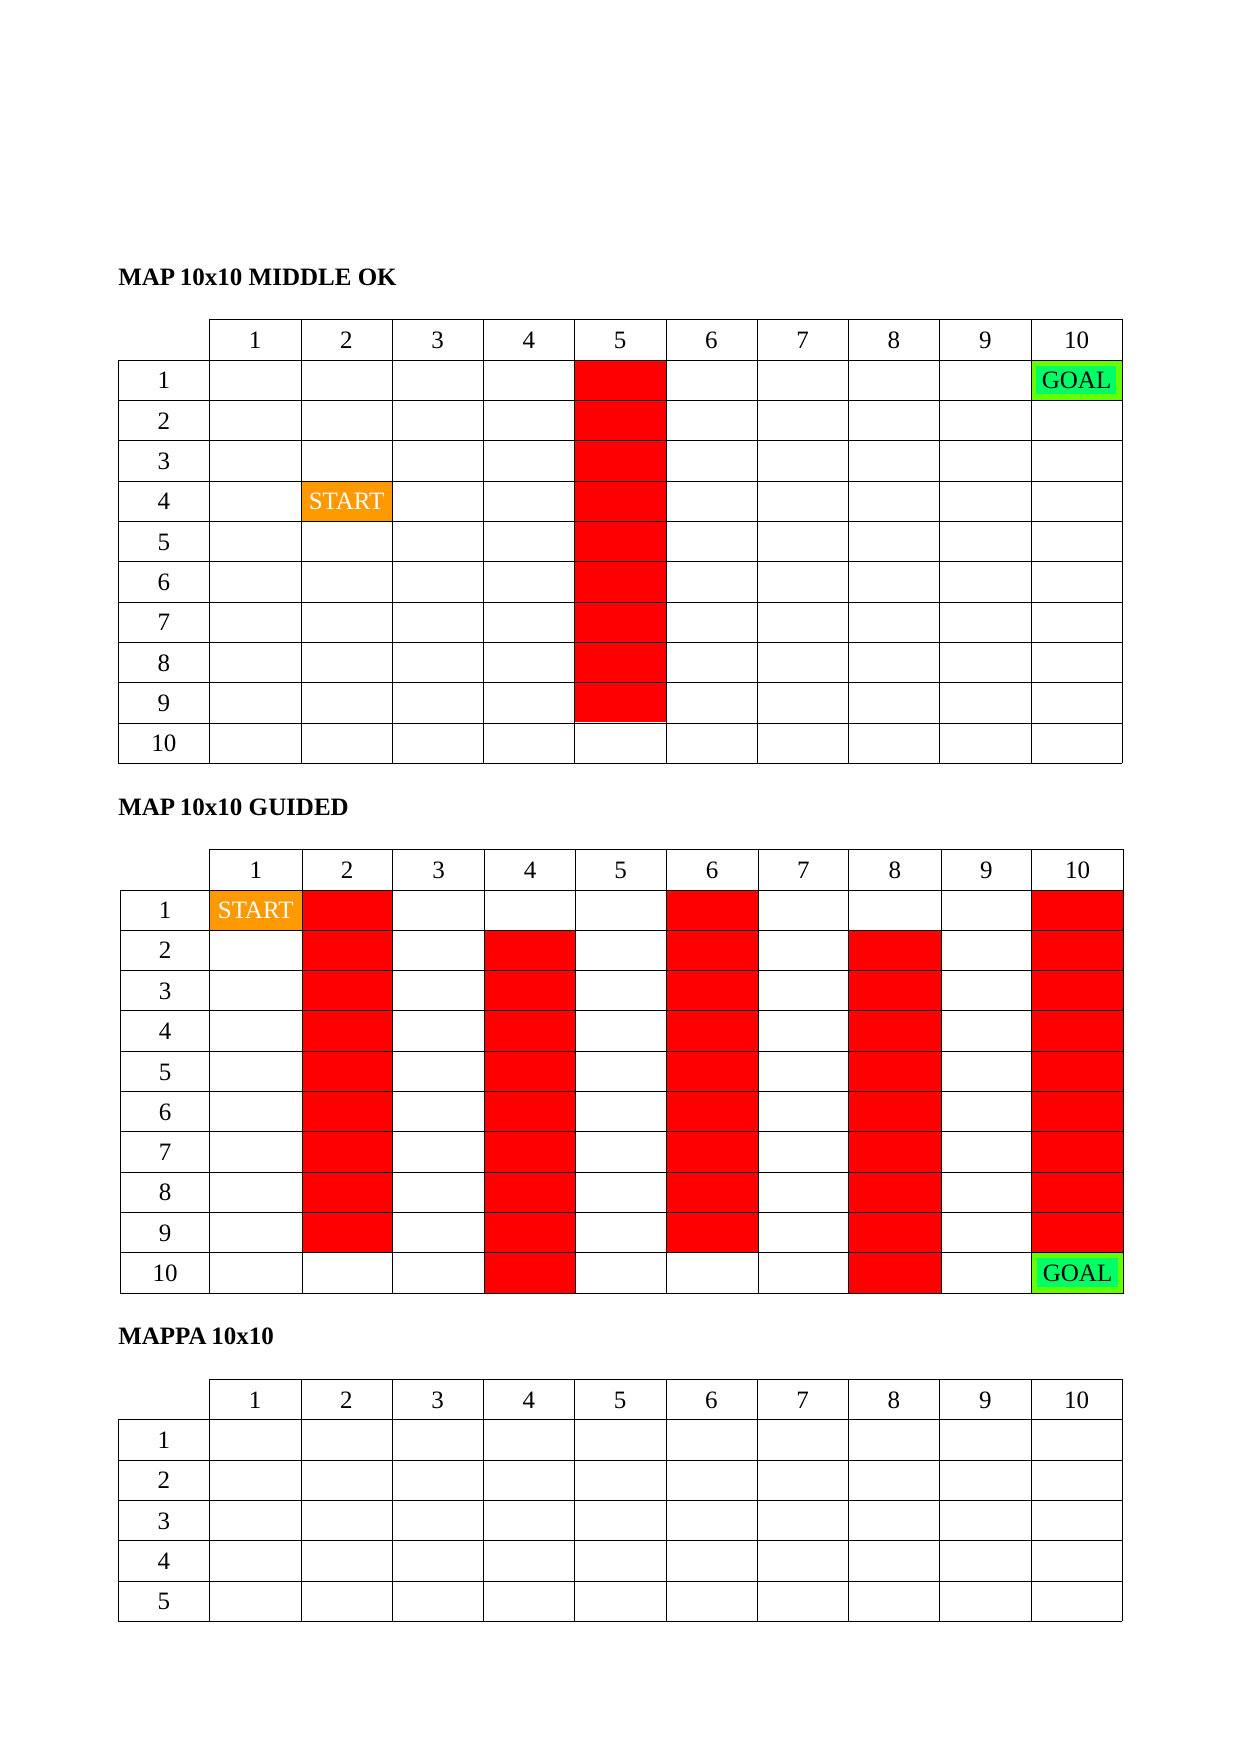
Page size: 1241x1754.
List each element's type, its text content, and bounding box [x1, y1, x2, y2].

table_cell [485, 891, 575, 930]
table_cell [484, 441, 574, 481]
table_cell [576, 931, 666, 970]
table_header 10 [1032, 320, 1122, 360]
table_header [118, 1379, 209, 1419]
table_header 1 [210, 1380, 301, 1419]
table_cell [575, 1582, 666, 1621]
table_cell 9 [121, 1213, 209, 1252]
table_cell [1032, 971, 1123, 1010]
table_cell [484, 683, 574, 722]
table_cell 5 [121, 1052, 209, 1091]
table_cell START [302, 482, 392, 521]
table_cell [849, 1582, 939, 1621]
table_header 3 [393, 1380, 483, 1419]
table_header 7 [759, 850, 848, 889]
table_cell [576, 1132, 666, 1172]
table_header 3 [393, 850, 484, 889]
table_cell [758, 361, 848, 400]
table_cell [942, 891, 1031, 930]
table_cell 4 [119, 482, 209, 521]
table_cell [758, 562, 848, 602]
table_cell [849, 971, 941, 1010]
table_cell [759, 1253, 848, 1293]
table_cell [393, 603, 483, 642]
text MAP 10x10 GUIDED [118, 792, 1122, 820]
table_cell [942, 931, 1031, 970]
table_cell [484, 522, 574, 561]
table_header 8 [849, 1380, 939, 1419]
table_cell 3 [119, 1501, 209, 1540]
table_cell [667, 891, 758, 930]
table_header 4 [484, 1380, 574, 1419]
table_cell [303, 931, 392, 970]
table_header 2 [303, 850, 392, 889]
table_cell [302, 1461, 392, 1500]
table_header 8 [849, 320, 939, 360]
table_cell [1032, 522, 1122, 561]
table_cell [940, 482, 1031, 521]
table_cell [849, 603, 939, 642]
table_cell [1032, 1213, 1123, 1252]
table_cell [303, 1213, 392, 1252]
table_cell [1032, 643, 1122, 682]
table_header 9 [940, 320, 1031, 360]
table_cell [667, 1052, 758, 1091]
table_cell [940, 562, 1031, 602]
table_cell [942, 971, 1031, 1010]
table_cell [485, 1213, 575, 1252]
table_cell [303, 1173, 392, 1212]
table_cell [759, 1092, 848, 1131]
table_cell [759, 1213, 848, 1252]
table_cell [1032, 1052, 1123, 1091]
table_header 5 [575, 1380, 666, 1419]
table_cell [485, 1132, 575, 1172]
table_cell [1032, 1582, 1122, 1621]
table_cell START [210, 891, 302, 930]
table_cell [302, 1582, 392, 1621]
table_cell [210, 724, 301, 763]
table_cell 6 [121, 1092, 209, 1131]
table_cell 2 [121, 931, 209, 970]
table_header 2 [302, 320, 392, 360]
table_cell [1032, 891, 1123, 930]
table_cell [759, 1132, 848, 1172]
table_cell [849, 1132, 941, 1172]
table_cell [849, 441, 939, 481]
table_cell [210, 1213, 302, 1252]
table_cell [302, 562, 392, 602]
table_cell [484, 562, 574, 602]
table_cell [210, 643, 301, 682]
table_cell [940, 1461, 1031, 1500]
table_cell [210, 603, 301, 642]
table_cell [393, 482, 483, 521]
table_cell [303, 1052, 392, 1091]
table_cell [210, 441, 301, 481]
table_cell [484, 724, 574, 763]
table_cell [575, 1461, 666, 1500]
table_header 1 [210, 850, 302, 889]
table_cell [393, 1052, 484, 1091]
table_cell [393, 361, 483, 400]
table_cell [667, 1132, 758, 1172]
table_cell [667, 971, 758, 1010]
table_cell [302, 361, 392, 400]
table_cell [667, 1501, 757, 1540]
table_header 2 [302, 1380, 392, 1419]
table_cell [302, 603, 392, 642]
table_cell [393, 441, 483, 481]
table_header 9 [940, 1380, 1031, 1419]
table_cell [210, 361, 301, 400]
table_cell [393, 522, 483, 561]
table_cell [302, 1420, 392, 1459]
table_cell [758, 683, 848, 722]
table_cell [759, 971, 848, 1010]
table_cell [575, 401, 666, 440]
table_header 3 [393, 320, 483, 360]
table_cell [942, 1092, 1031, 1131]
table_cell [210, 683, 301, 722]
table_cell [940, 1420, 1031, 1459]
table_cell [940, 401, 1031, 440]
table_cell [942, 1213, 1031, 1252]
table_cell [575, 643, 666, 682]
table_cell [667, 643, 757, 682]
table_cell [1032, 1173, 1123, 1212]
table_cell [302, 643, 392, 682]
table_cell [1032, 603, 1122, 642]
table_cell [393, 401, 483, 440]
table_cell [667, 1213, 758, 1252]
table_cell [849, 1173, 941, 1212]
table_cell [849, 643, 939, 682]
table_cell 7 [121, 1132, 209, 1172]
table_cell [758, 401, 848, 440]
table_cell [210, 971, 302, 1010]
table_cell [210, 1461, 301, 1500]
table_cell [210, 1052, 302, 1091]
table_cell [758, 724, 848, 763]
table_cell [1032, 724, 1122, 763]
table_cell 5 [119, 522, 209, 561]
table_cell [303, 1253, 392, 1293]
table_cell [575, 603, 666, 642]
table_cell [758, 643, 848, 682]
table_cell [758, 482, 848, 521]
table_cell [484, 361, 574, 400]
table_cell [210, 1092, 302, 1131]
table_cell 2 [119, 401, 209, 440]
table_cell [303, 971, 392, 1010]
table_header [120, 849, 209, 889]
table_cell [849, 1213, 941, 1252]
table_cell [484, 1541, 574, 1581]
table_cell 8 [119, 643, 209, 682]
table_cell [302, 683, 392, 722]
table_cell 8 [121, 1173, 209, 1212]
table_cell [393, 1253, 484, 1293]
table_cell [484, 401, 574, 440]
table_header 6 [667, 320, 757, 360]
table_cell [484, 1582, 574, 1621]
table_header 10 [1032, 850, 1123, 889]
table_cell [393, 1173, 484, 1212]
table_cell [1032, 1420, 1122, 1459]
table_cell [1032, 1501, 1122, 1540]
table_cell [940, 361, 1031, 400]
table_cell [940, 724, 1031, 763]
table_cell [940, 522, 1031, 561]
table_cell [849, 931, 941, 970]
table_cell [210, 1501, 301, 1540]
table_cell [667, 562, 757, 602]
table_cell [667, 683, 757, 722]
table_cell [758, 1541, 848, 1581]
table_cell [485, 1052, 575, 1091]
table_cell [849, 1052, 941, 1091]
table_cell 1 [119, 1420, 209, 1459]
table_cell 5 [119, 1582, 209, 1621]
table_cell [942, 1052, 1031, 1091]
table_cell [575, 724, 666, 763]
text MAPPA 10x10 [118, 1321, 1122, 1350]
table_cell [484, 1420, 574, 1459]
table_cell [485, 1173, 575, 1212]
table_cell [393, 1092, 484, 1131]
table_cell [942, 1173, 1031, 1212]
table_cell [849, 1461, 939, 1500]
table_cell 1 [119, 361, 209, 400]
table_cell [575, 441, 666, 481]
table_cell [484, 1501, 574, 1540]
table_header 7 [758, 1380, 848, 1419]
table_cell [576, 1213, 666, 1252]
table_cell [302, 1501, 392, 1540]
table_cell 4 [119, 1541, 209, 1581]
table_cell [1032, 931, 1123, 970]
table_cell [759, 931, 848, 970]
table_cell [849, 1420, 939, 1459]
table_cell [302, 1541, 392, 1581]
table_cell [576, 1173, 666, 1212]
table_cell [849, 1253, 941, 1293]
table_cell [940, 643, 1031, 682]
table_cell [1032, 1461, 1122, 1500]
table_cell [210, 522, 301, 561]
table_cell [758, 1582, 848, 1621]
table_cell [758, 441, 848, 481]
table_header 1 [210, 320, 301, 360]
table_cell [302, 522, 392, 561]
table_cell [759, 1011, 848, 1051]
table_cell [393, 971, 484, 1010]
table_cell [667, 931, 758, 970]
text MAP 10x10 MIDDLE OK [118, 262, 1122, 291]
table_cell [393, 1420, 483, 1459]
table_cell [667, 401, 757, 440]
table_cell [302, 441, 392, 481]
table_cell [942, 1132, 1031, 1172]
table_cell [210, 401, 301, 440]
table_cell [667, 1582, 757, 1621]
table_cell [485, 971, 575, 1010]
table_cell [210, 1173, 302, 1212]
table_cell [849, 562, 939, 602]
table_cell [758, 1420, 848, 1459]
table_cell [758, 603, 848, 642]
table_cell 6 [119, 562, 209, 602]
table_cell [667, 603, 757, 642]
table_cell [667, 1173, 758, 1212]
table_cell GOAL [1032, 1253, 1123, 1293]
table_cell [393, 683, 483, 722]
table_header 6 [667, 850, 758, 889]
table_cell [485, 1092, 575, 1131]
table_cell [667, 1541, 757, 1581]
table_cell [1032, 683, 1122, 722]
table_cell 4 [121, 1011, 209, 1051]
table_cell [667, 1461, 757, 1500]
table_cell [758, 1501, 848, 1540]
table_cell [393, 1213, 484, 1252]
table_cell 9 [119, 683, 209, 722]
table_cell GOAL [1032, 361, 1122, 400]
table_cell [575, 482, 666, 521]
table_cell 1 [121, 891, 209, 930]
table_cell [1032, 562, 1122, 602]
table_cell [1032, 1132, 1123, 1172]
table_header 4 [485, 850, 575, 889]
table_cell [484, 643, 574, 682]
table_cell [485, 931, 575, 970]
table_cell [210, 1132, 302, 1172]
table_cell [210, 1541, 301, 1581]
table_cell [667, 522, 757, 561]
table_cell [302, 724, 392, 763]
table_cell [576, 971, 666, 1010]
table_cell [940, 441, 1031, 481]
table_cell [1032, 1092, 1123, 1131]
table_cell [210, 1582, 301, 1621]
table_cell [393, 643, 483, 682]
table_cell [393, 1011, 484, 1051]
table_cell [849, 1011, 941, 1051]
table_cell [667, 441, 757, 481]
table_cell [1032, 401, 1122, 440]
table_cell [667, 482, 757, 521]
table_cell [759, 1052, 848, 1091]
table_cell [576, 891, 666, 930]
table_cell [940, 683, 1031, 722]
table_cell [575, 562, 666, 602]
table_cell [1032, 482, 1122, 521]
table_cell [210, 931, 302, 970]
table_cell [849, 1541, 939, 1581]
table_cell [576, 1052, 666, 1091]
table_cell [575, 1420, 666, 1459]
table_cell [849, 891, 941, 930]
table_header 5 [576, 850, 666, 889]
table_cell [849, 361, 939, 400]
table_cell [210, 1011, 302, 1051]
table_cell [849, 482, 939, 521]
table_cell [849, 522, 939, 561]
table_cell [393, 1461, 483, 1500]
table_cell [575, 1541, 666, 1581]
table_cell [303, 1132, 392, 1172]
table_cell [758, 522, 848, 561]
table_cell [210, 482, 301, 521]
table_cell [575, 522, 666, 561]
table_cell [393, 562, 483, 602]
table_cell [1032, 1011, 1123, 1051]
table_cell [942, 1011, 1031, 1051]
table_cell [393, 931, 484, 970]
table_header 7 [758, 320, 848, 360]
table_cell [849, 401, 939, 440]
table_cell [393, 1132, 484, 1172]
table_cell [484, 603, 574, 642]
table_cell [576, 1092, 666, 1131]
table_cell [667, 1011, 758, 1051]
table_cell [303, 891, 392, 930]
table_cell [942, 1253, 1031, 1293]
table_cell [210, 1420, 301, 1459]
table_cell [940, 603, 1031, 642]
table_cell [210, 1253, 302, 1293]
table_cell [759, 1173, 848, 1212]
table_header 6 [667, 1380, 757, 1419]
table_cell [302, 401, 392, 440]
table_cell [575, 361, 666, 400]
table_header [118, 319, 209, 360]
table_cell [1032, 1541, 1122, 1581]
table_cell [210, 562, 301, 602]
table_cell [667, 724, 757, 763]
table_cell 3 [119, 441, 209, 481]
table_cell [940, 1501, 1031, 1540]
table_cell [667, 1420, 757, 1459]
table_cell [849, 683, 939, 722]
table_cell [303, 1011, 392, 1051]
table_cell [575, 1501, 666, 1540]
table_cell [485, 1253, 575, 1293]
table_cell [485, 1011, 575, 1051]
table_cell 3 [121, 971, 209, 1010]
table_cell [393, 1501, 483, 1540]
table_cell [940, 1541, 1031, 1581]
table_cell [303, 1092, 392, 1131]
table_header 10 [1032, 1380, 1122, 1419]
table_cell 10 [121, 1253, 209, 1293]
table_cell 7 [119, 603, 209, 642]
table_cell [940, 1582, 1031, 1621]
table_header 8 [849, 850, 941, 889]
table_cell [849, 1501, 939, 1540]
table_cell [667, 361, 757, 400]
table_cell [849, 1092, 941, 1131]
table_header 9 [942, 850, 1031, 889]
table_cell [758, 1461, 848, 1500]
table_cell [484, 482, 574, 521]
table_cell [393, 724, 483, 763]
table_header 5 [575, 320, 666, 360]
table_cell [667, 1253, 758, 1293]
table_cell [393, 1541, 483, 1581]
table_cell [393, 1582, 483, 1621]
table_cell 2 [119, 1461, 209, 1500]
table_cell [849, 724, 939, 763]
table_header 4 [484, 320, 574, 360]
table_cell [576, 1253, 666, 1293]
table_cell [1032, 441, 1122, 481]
table_cell [484, 1461, 574, 1500]
table_cell [393, 891, 484, 930]
table_cell 10 [119, 724, 209, 763]
table_cell [576, 1011, 666, 1051]
table_cell [759, 891, 848, 930]
table_cell [667, 1092, 758, 1131]
table_cell [575, 683, 666, 722]
